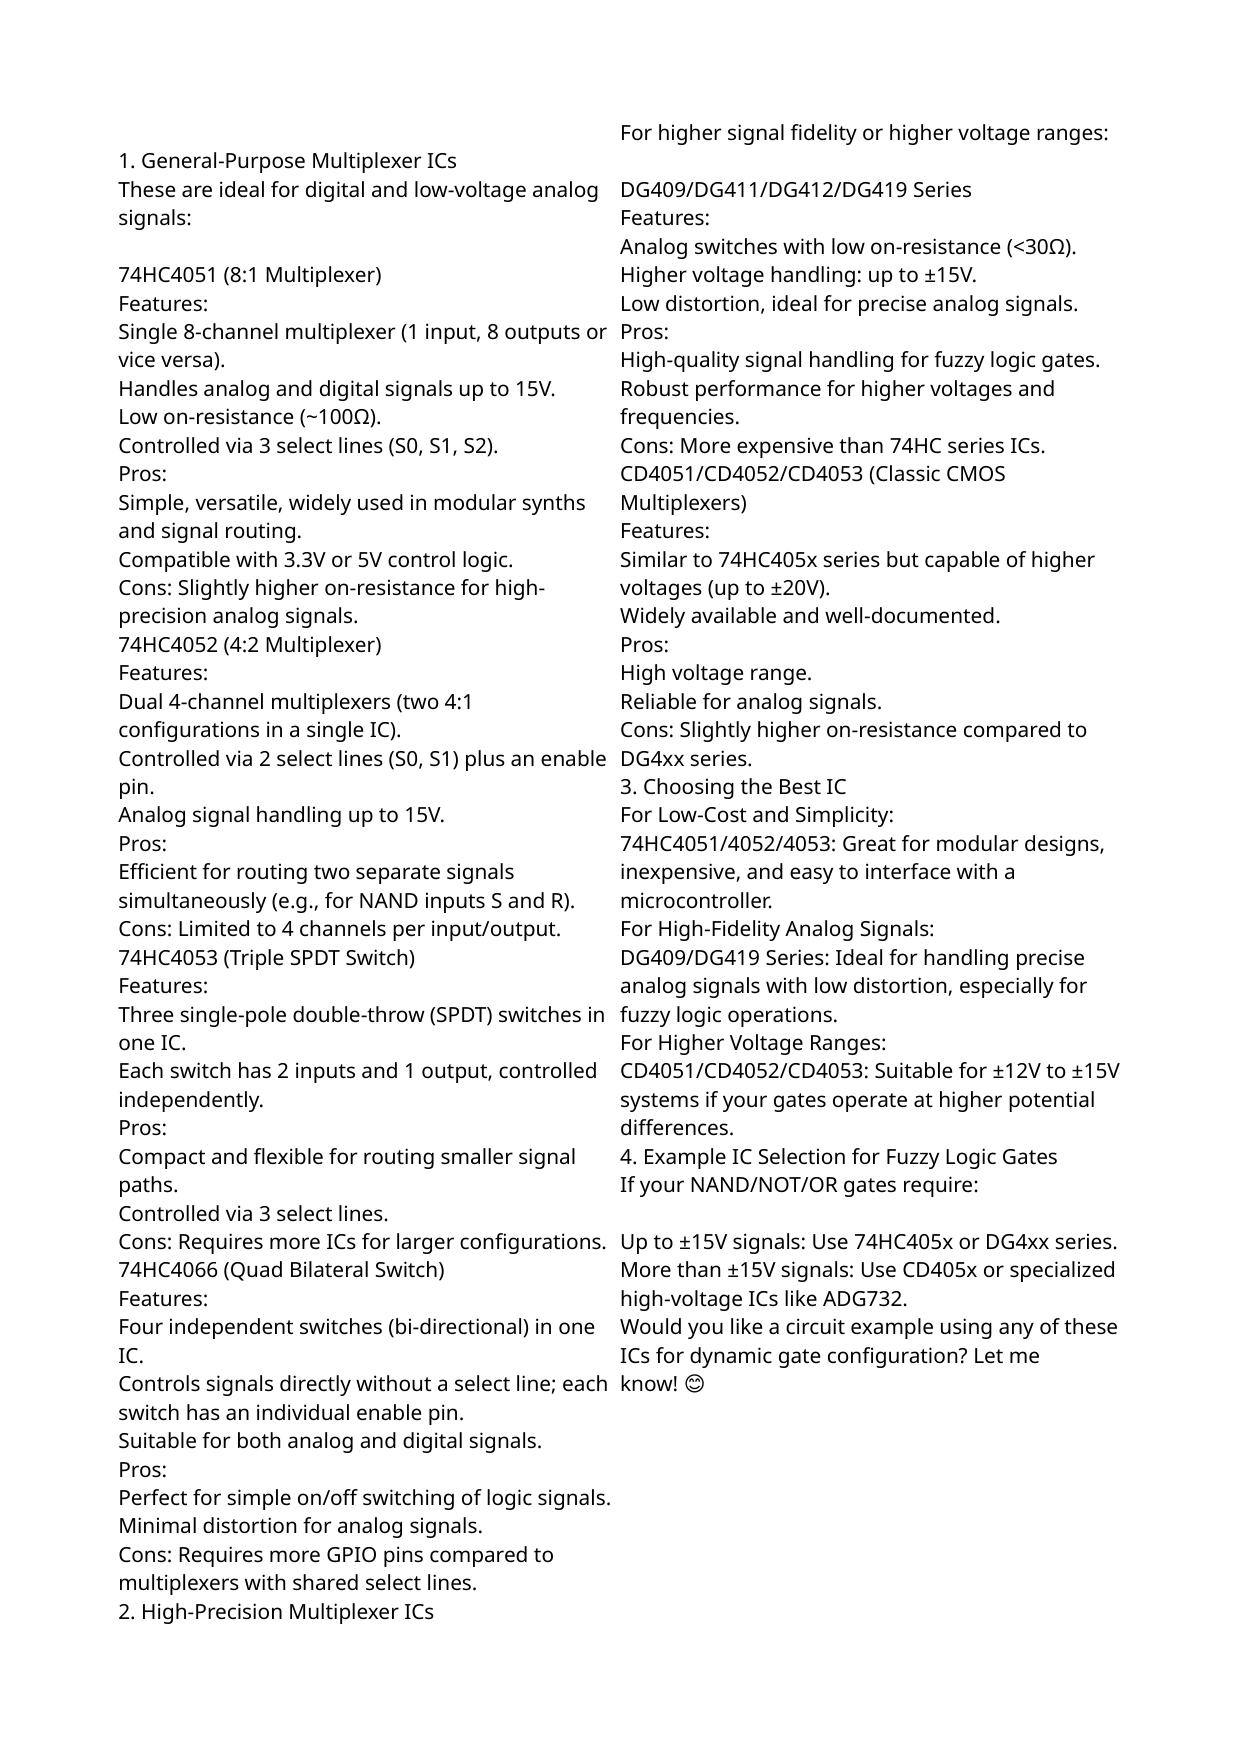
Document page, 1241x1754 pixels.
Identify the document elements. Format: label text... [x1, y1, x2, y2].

text Low on-resistance (~100Ω). [118, 402, 620, 431]
text DG409/DG419 Series: Ideal for handling precise analog signals with low distortion, especially for fuzzy logic operations. [620, 943, 1122, 1028]
text Efficient for routing two separate signals simultaneously (e.g., for NAND inputs S and R). [118, 857, 620, 914]
text Handles analog and digital signals up to 15V. [118, 374, 620, 402]
text Cons: Limited to 4 channels per input/output. [118, 914, 620, 943]
text Robust performance for higher voltages and frequencies. [620, 374, 1122, 431]
text Analog switches with low on-resistance (<30Ω). [620, 232, 1122, 260]
text 74HC4053 (Triple SPDT Switch) [118, 943, 620, 971]
text Pros: [620, 317, 1122, 346]
text 74HC4052 (4:2 Multiplexer) [118, 630, 620, 658]
text For Higher Voltage Ranges: [620, 1028, 1122, 1057]
text Controlled via 2 select lines (S0, S1) plus an enable pin. [118, 744, 620, 801]
text Cons: Requires more ICs for larger configurations. [118, 1227, 620, 1256]
text Would you like a circuit example using any of these ICs for dynamic gate configuration? Let me know! 😊 [620, 1312, 1122, 1398]
text Suitable for both analog and digital signals. [118, 1426, 620, 1455]
text 74HC4051 (8:1 Multiplexer) [118, 260, 620, 289]
text Features: [118, 971, 620, 1000]
text Features: [118, 289, 620, 317]
text Higher voltage handling: up to ±15V. [620, 260, 1122, 289]
text Similar to 74HC405x series but capable of higher voltages (up to ±20V). [620, 545, 1122, 602]
text Widely available and well-documented. [620, 602, 1122, 630]
text High-quality signal handling for fuzzy logic gates. [620, 346, 1122, 374]
text DG409/DG411/DG412/DG419 Series [620, 175, 1122, 203]
text 74HC4066 (Quad Bilateral Switch) [118, 1256, 620, 1284]
text Features: [118, 1284, 620, 1312]
text Four independent switches (bi-directional) in one IC. [118, 1312, 620, 1369]
text High voltage range. [620, 658, 1122, 687]
text For higher signal fidelity or higher voltage ranges: [620, 118, 1122, 147]
text Up to ±15V signals: Use 74HC405x or DG4xx series. [620, 1227, 1122, 1256]
text Controls signals directly without a select line; each switch has an individual enable pin. [118, 1369, 620, 1426]
text Controlled via 3 select lines (S0, S1, S2). [118, 431, 620, 459]
text Pros: [118, 1113, 620, 1142]
text Controlled via 3 select lines. [118, 1199, 620, 1227]
text Low distortion, ideal for precise analog signals. [620, 289, 1122, 317]
text Pros: [118, 829, 620, 857]
text For Low-Cost and Simplicity: [620, 801, 1122, 829]
text 1. General-Purpose Multiplexer ICs [118, 147, 620, 175]
text Cons: More expensive than 74HC series ICs. [620, 431, 1122, 459]
text CD4051/CD4052/CD4053 (Classic CMOS Multiplexers) [620, 459, 1122, 516]
text Three single-pole double-throw (SPDT) switches in one IC. [118, 1000, 620, 1057]
text Compact and flexible for routing smaller signal paths. [118, 1142, 620, 1199]
text Dual 4-channel multiplexers (two 4:1 configurations in a single IC). [118, 687, 620, 744]
text CD4051/CD4052/CD4053: Suitable for ±12V to ±15V systems if your gates operate at higher potential differences. [620, 1057, 1122, 1142]
text 3. Choosing the Best IC [620, 772, 1122, 801]
text If your NAND/NOT/OR gates require: [620, 1170, 1122, 1199]
text Perfect for simple on/off switching of logic signals. [118, 1483, 620, 1512]
text Simple, versatile, widely used in modular synths and signal routing. [118, 488, 620, 545]
text Cons: Slightly higher on-resistance for high-precision analog signals. [118, 573, 620, 630]
text For High-Fidelity Analog Signals: [620, 914, 1122, 943]
text 74HC4051/4052/4053: Great for modular designs, inexpensive, and easy to interface with a microcontroller. [620, 829, 1122, 914]
text Each switch has 2 inputs and 1 output, controlled independently. [118, 1057, 620, 1113]
text Pros: [118, 1455, 620, 1483]
text Features: [620, 203, 1122, 232]
text These are ideal for digital and low-voltage analog signals: [118, 175, 620, 232]
text Minimal distortion for analog signals. [118, 1512, 620, 1540]
text Pros: [620, 630, 1122, 658]
text Features: [118, 658, 620, 687]
text 4. Example IC Selection for Fuzzy Logic Gates [620, 1142, 1122, 1170]
text More than ±15V signals: Use CD405x or specialized high-voltage ICs like ADG732. [620, 1256, 1122, 1312]
text Analog signal handling up to 15V. [118, 801, 620, 829]
text Cons: Slightly higher on-resistance compared to DG4xx series. [620, 715, 1122, 772]
text Compatible with 3.3V or 5V control logic. [118, 545, 620, 573]
text Single 8-channel multiplexer (1 input, 8 outputs or vice versa). [118, 317, 620, 374]
text Cons: Requires more GPIO pins compared to multiplexers with shared select lines. [118, 1540, 620, 1597]
text 2. High-Precision Multiplexer ICs [118, 1597, 620, 1625]
text Reliable for analog signals. [620, 687, 1122, 715]
text Pros: [118, 459, 620, 488]
text Features: [620, 516, 1122, 545]
